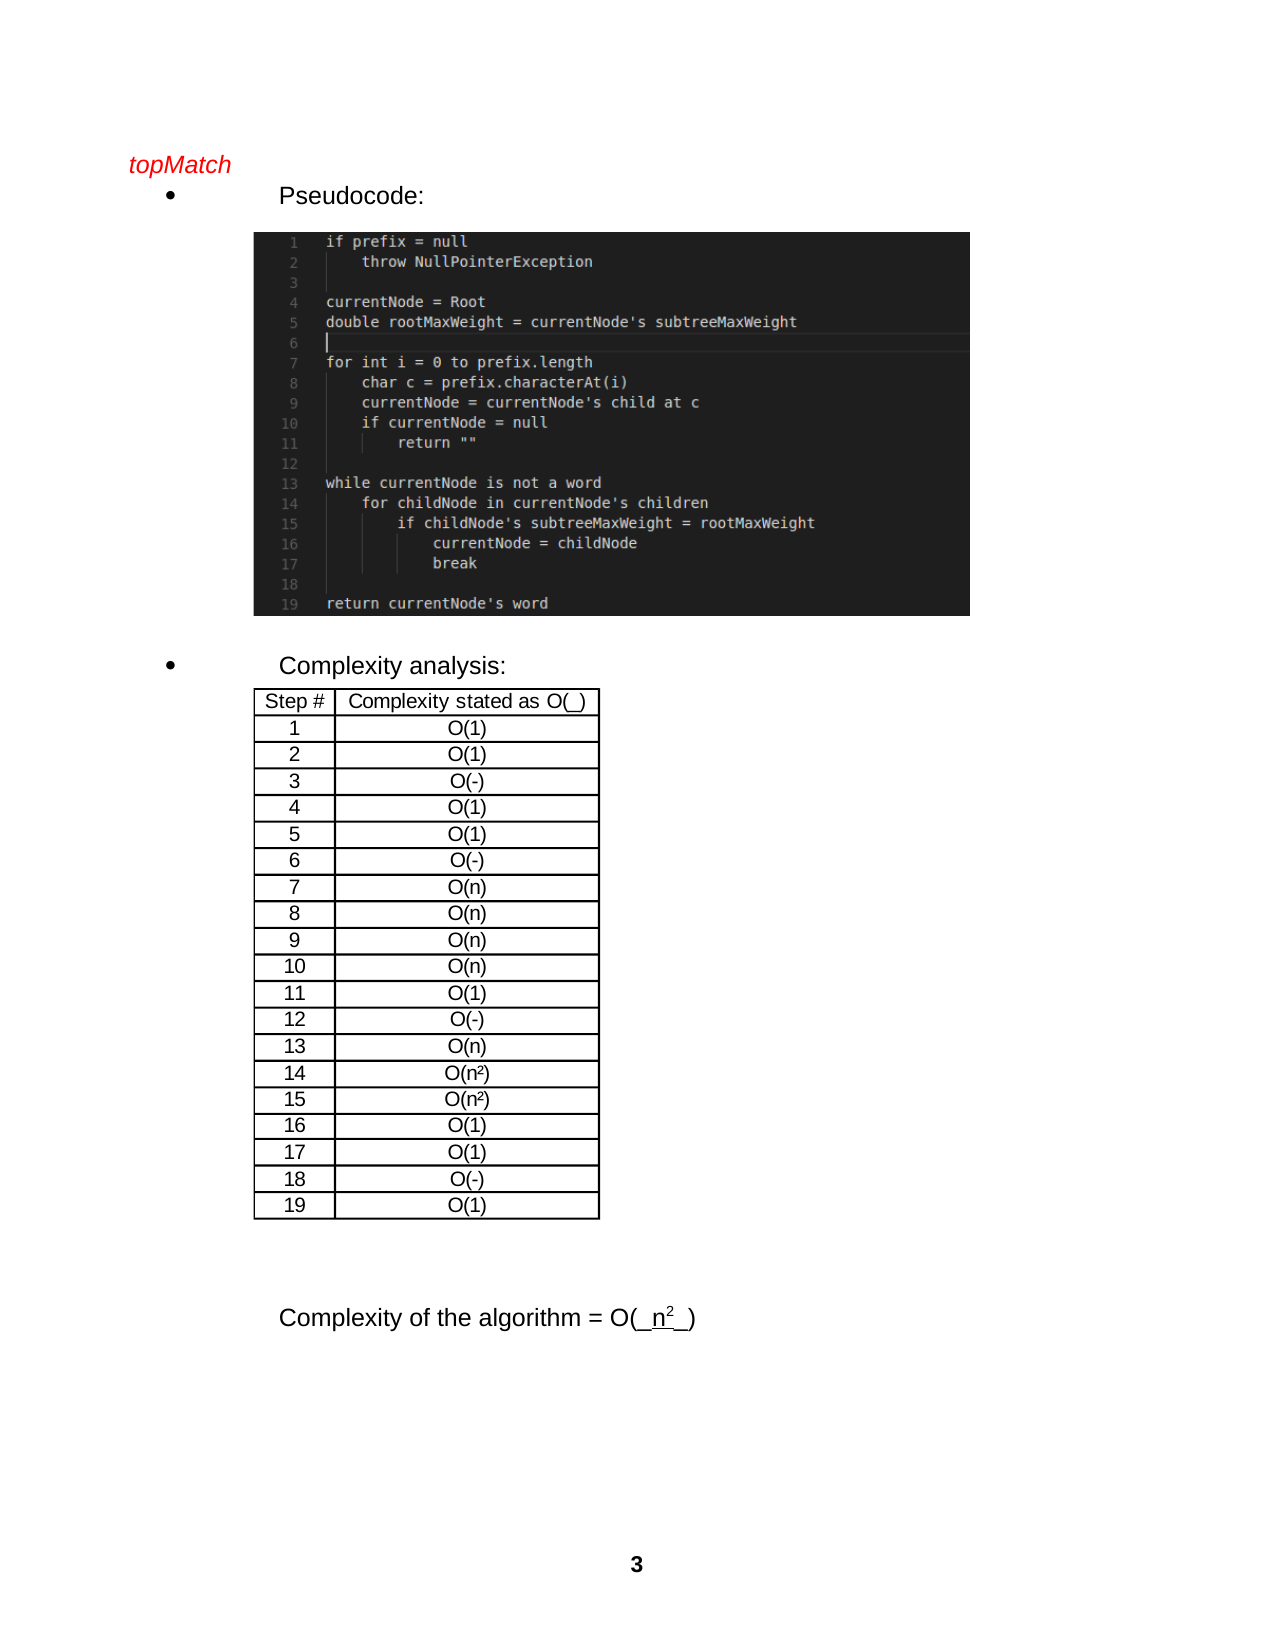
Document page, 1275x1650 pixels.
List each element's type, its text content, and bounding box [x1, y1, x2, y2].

text Complexity of the algorithm = O(_n2_) [279, 1303, 995, 1332]
list Complexity analysis: [166, 651, 995, 680]
text topMatch [129, 150, 995, 179]
picture [253, 232, 970, 616]
list Pseudocode: [166, 181, 995, 210]
